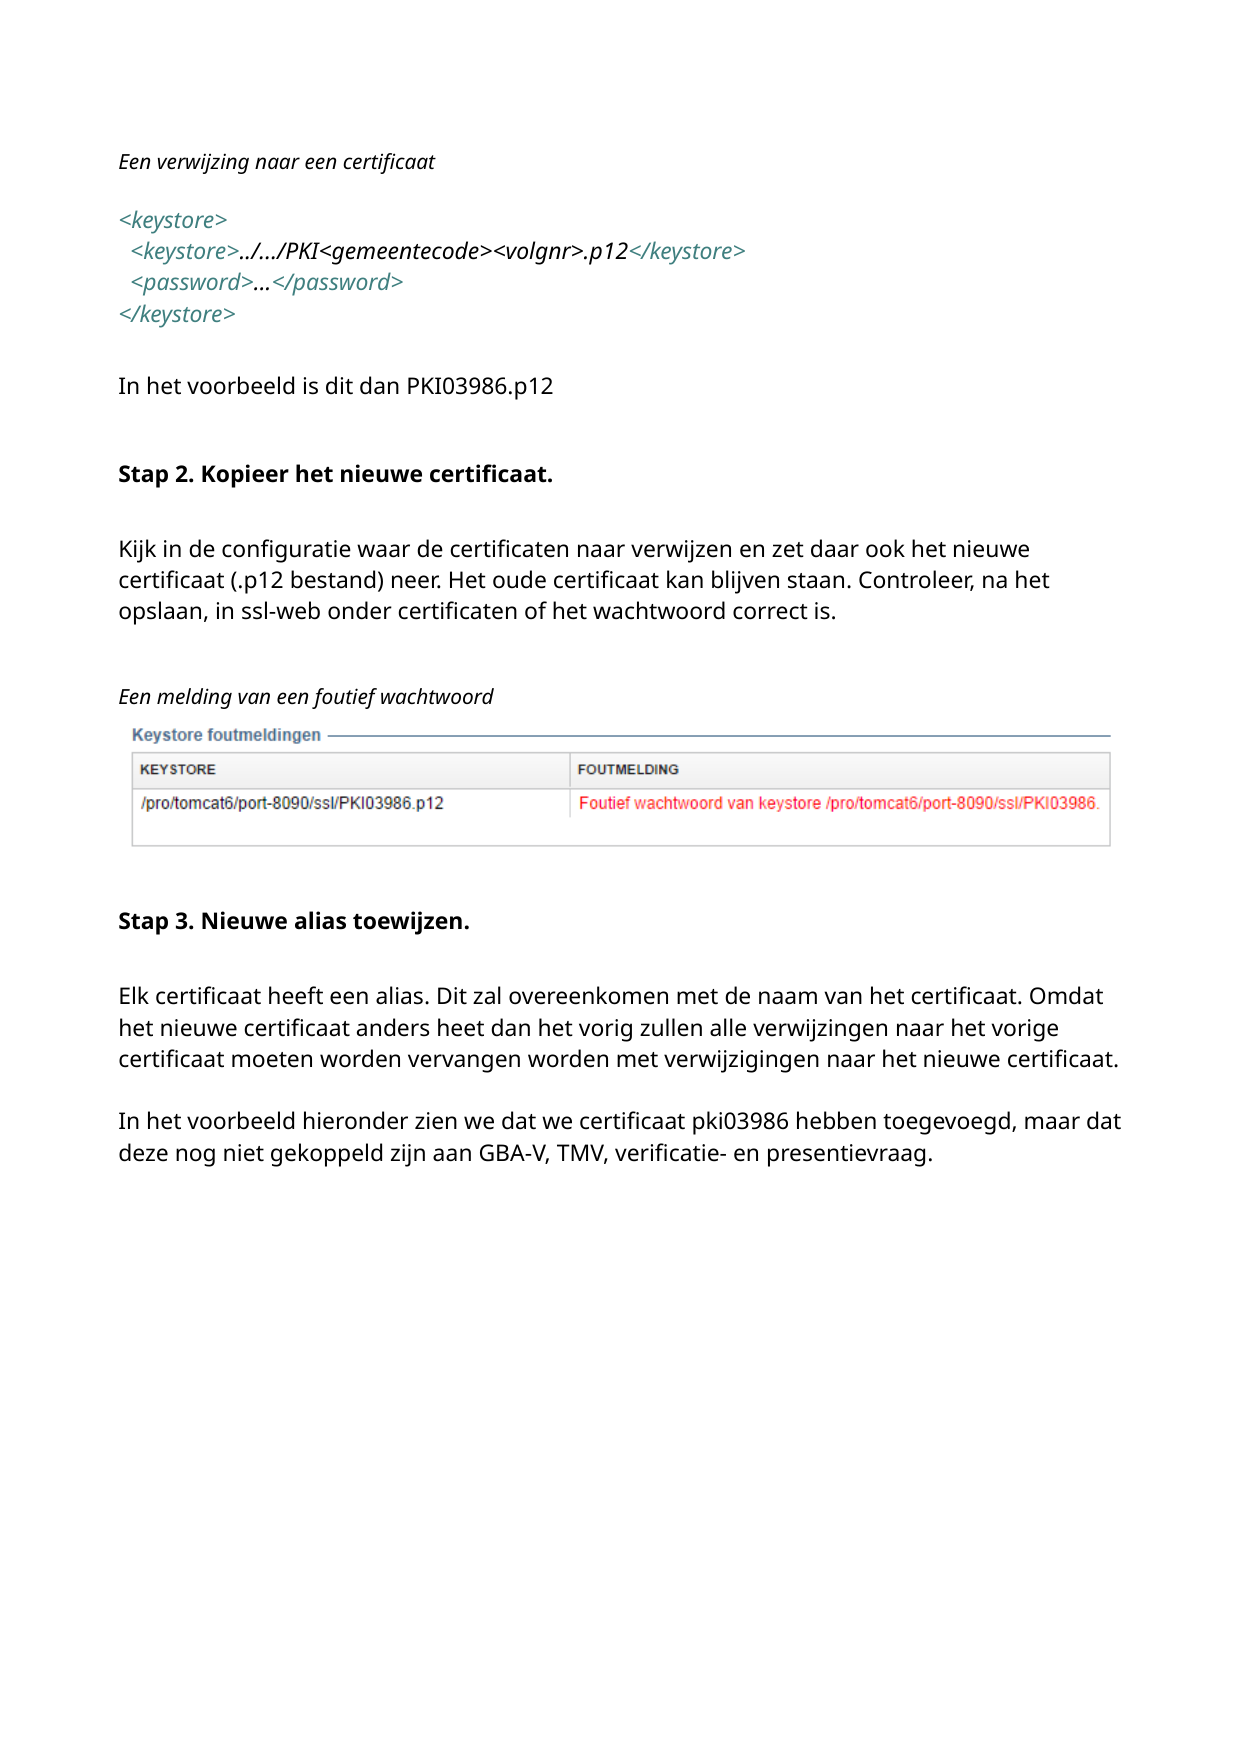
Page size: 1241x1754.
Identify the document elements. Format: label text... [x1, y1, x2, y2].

text Stap 2. Kopieer het nieuwe certificaat. [118, 457, 1122, 520]
text Kijk in de configuratie waar de certificaten naar verwijzen en zet daar ook het nieuwe certificaat (.p12 bestand) neer. Het oude certificaat kan blijven staan. Controleer, na het opslaan, in ssl-web onder certificaten of het wachtwoord correct is. [118, 532, 1122, 626]
text Stap 3. Nieuwe alias toewijzen. [118, 905, 1122, 968]
text Elk certificaat heeft een alias. Dit zal overeenkomen met de naam van het certificaat. Omdat het nieuwe certificaat anders heet dan het vorig zullen alle verwijzingen naar het vorige certificaat moeten worden vervangen worden met verwijzigingen naar het nieuwe certificaat. In het voorbeeld hieronder zien we dat we certificaat pki03986 hebben toegevoegd, maar dat deze nog niet gekoppeld zijn aan GBA-V, TMV, verificatie- en presentievraag. [118, 980, 1122, 1168]
text Een melding van een foutief wachtwoord [118, 682, 1122, 711]
text In het voorbeeld is dit dan PKI03986.p12 [118, 370, 1122, 401]
text Een verwijzing naar een certificaat <keystore> <keystore>../.../PKI<gemeentecode><volgnr>.p12</keystore> <password>...</password> </keystore> [118, 118, 1122, 357]
picture [118, 723, 1122, 862]
